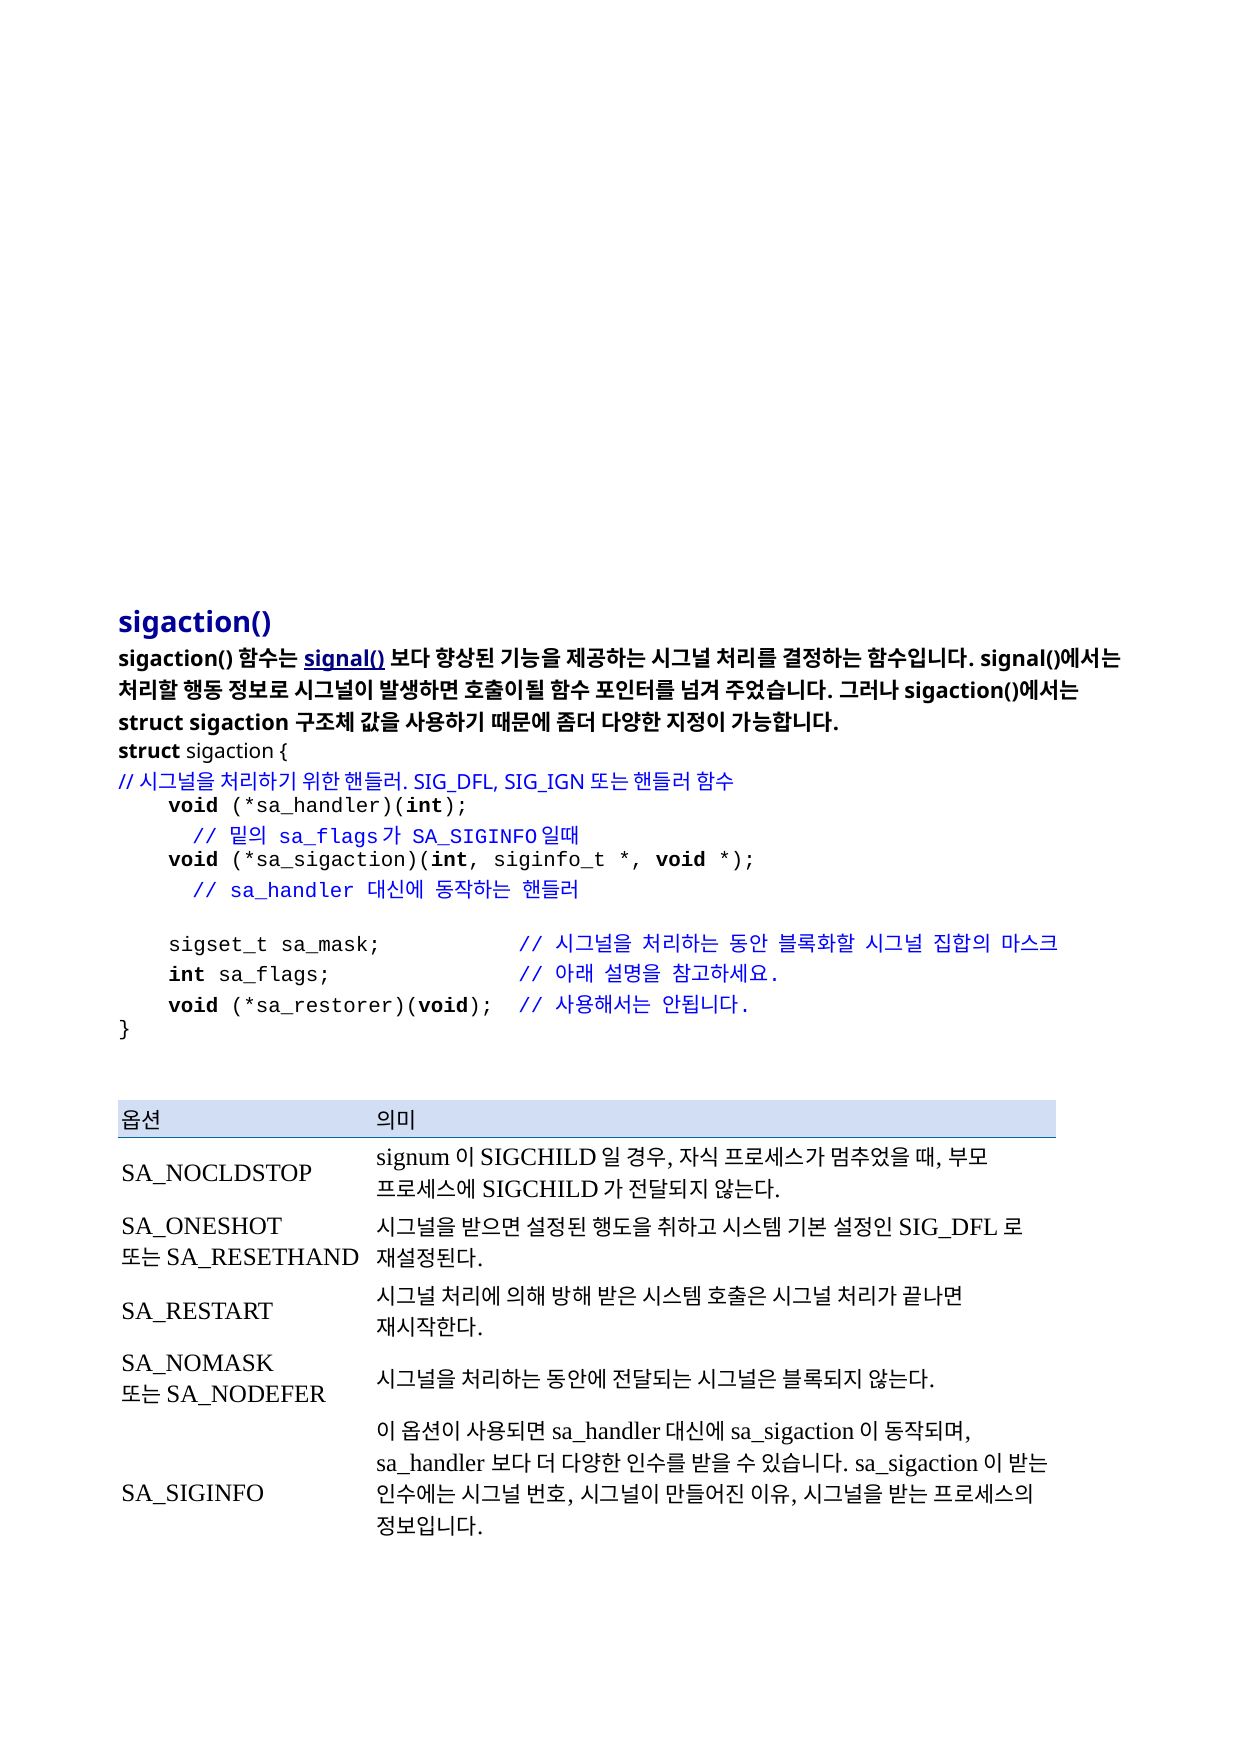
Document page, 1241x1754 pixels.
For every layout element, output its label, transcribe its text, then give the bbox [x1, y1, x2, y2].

text struct sigaction { [118, 737, 1122, 765]
text // sa_handler 대신에 동작하는 핸들러 [118, 873, 1122, 903]
table_cell 이 옵션이 사용되면 sa_handler대신에 sa_sigaction이 동작되며, sa_handler 보다 더 다양한 인수를 받을 수 있습니다. sa_sigaction이 받는 인수에는 시그널 번호, 시그널이 만들어진 이유, 시그널을 받는 프로세스의 정보입니다. [373, 1411, 1056, 1573]
table_cell 시그널 처리에 의해 방해 받은 시스템 호출은 시그널 처리가 끝나면 재시작한다. [373, 1276, 1056, 1345]
table_cell 시그널을 처리하는 동안에 전달되는 시그널은 블록되지 않는다. [373, 1345, 1056, 1411]
table_cell 시그널을 받으면 설정된 행도을 취하고 시스템 기본 설정인 SIG_DFL 로 재설정된다. [373, 1207, 1056, 1276]
text int sa_flags; // 아래 설명을 참고하세요. [118, 957, 1122, 988]
text sigaction() 함수는 signal() 보다 향상된 기능을 제공하는 시그널 처리를 결정하는 함수입니다. signal()에서는 처리할 행동 정보로 시그널이 발생하면 호출이될 함수 포인터를 넘겨 주었습니다. 그러나 sigaction()에서는 struct sigaction 구조체 값을 사용하기 때문에 좀더 다양한 지정이 가능합니다. [118, 641, 1122, 737]
text sigaction() [118, 602, 1122, 641]
text void (*sa_restorer)(void); // 사용해서는 안됩니다. [118, 988, 1122, 1018]
table_header 의미 [373, 1100, 1056, 1137]
text // 시그널을 처리하기 위한 핸들러. SIG_DFL, SIG_IGN 또는 핸들러 함수 [118, 765, 1122, 795]
table_cell signum이 SIGCHILD일 경우, 자식 프로세스가 멈추었을 때, 부모 프로세스에 SIGCHILD가 전달되지 않는다. [373, 1138, 1056, 1207]
table_cell SA_SIGINFO [118, 1411, 373, 1573]
text void (*sa_handler)(int); [118, 795, 1122, 819]
text void (*sa_sigaction)(int, siginfo_t *, void *); [118, 849, 1122, 873]
table_cell SA_NOMASK 또는 SA_NODEFER [118, 1345, 373, 1411]
table_cell SA_NOCLDSTOP [118, 1138, 373, 1207]
text sigset_t sa_mask; // 시그널을 처리하는 동안 블록화할 시그널 집합의 마스크 [118, 927, 1122, 957]
table_cell SA_ONESHOT 또는 SA_RESETHAND [118, 1207, 373, 1276]
text } [118, 1018, 1122, 1042]
text // 밑의 sa_flags가 SA_SIGINFO일때 [118, 819, 1122, 849]
table_header 옵션 [118, 1100, 373, 1137]
table_cell SA_RESTART [118, 1276, 373, 1345]
